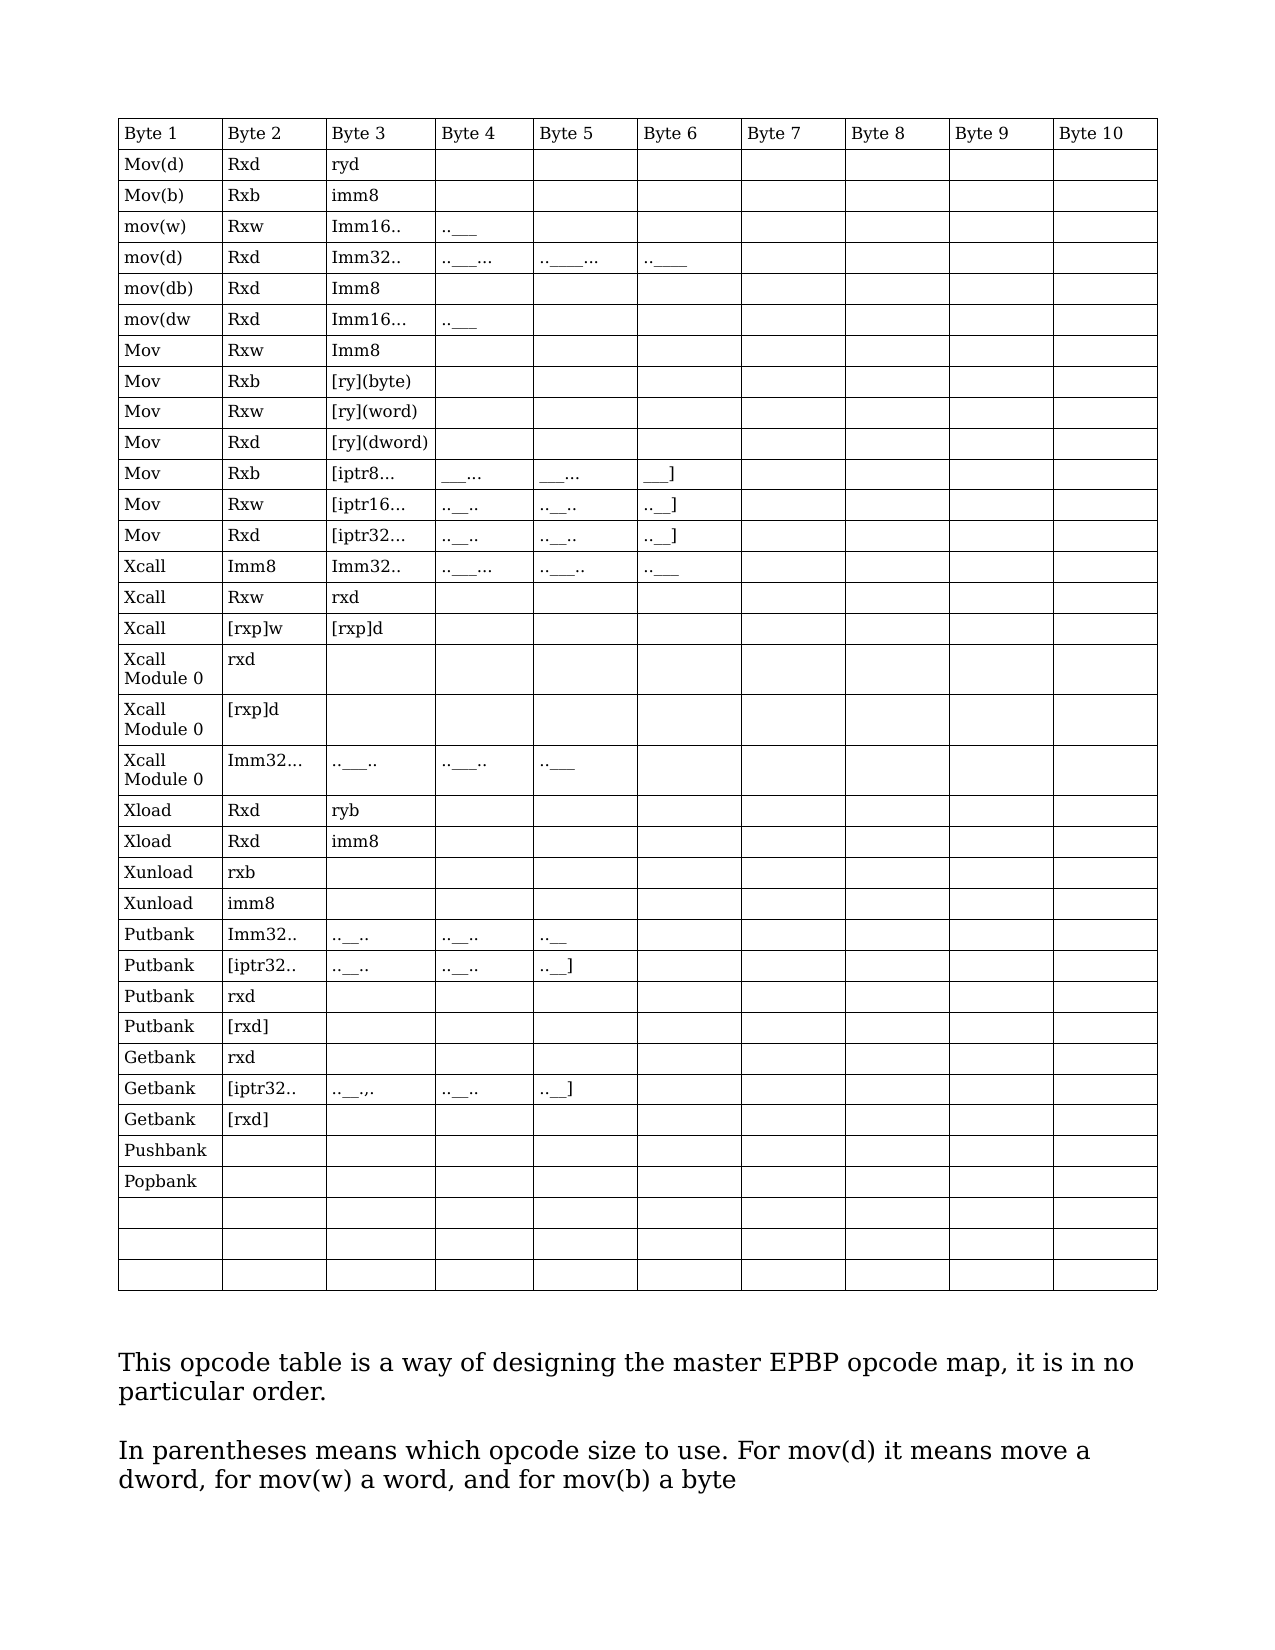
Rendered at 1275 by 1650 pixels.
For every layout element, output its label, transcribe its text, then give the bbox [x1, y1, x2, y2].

table_cell Mov [119, 336, 222, 366]
table_cell Xcall Module 0 [119, 645, 222, 694]
table_cell [534, 695, 637, 745]
table_cell [742, 695, 845, 745]
table_cell [742, 746, 845, 795]
table_cell [1054, 305, 1157, 335]
table_cell [327, 1260, 435, 1290]
table_cell [534, 1198, 637, 1228]
table_cell [534, 1044, 637, 1073]
table_cell [436, 274, 533, 304]
table_cell [iptr32... [327, 521, 435, 551]
table_cell [742, 796, 845, 826]
table_cell [1054, 398, 1157, 427]
table_cell Rxd [223, 827, 326, 857]
table_cell [1054, 583, 1157, 613]
table_cell [846, 305, 949, 335]
table_cell imm8 [327, 181, 435, 211]
table_cell [638, 1136, 741, 1166]
table_cell [950, 429, 1053, 458]
table_cell Mov [119, 429, 222, 458]
table_header Byte 1 [119, 119, 222, 149]
table_cell ..___ [436, 305, 533, 335]
table_cell [436, 1198, 533, 1228]
table_cell Putbank [119, 982, 222, 1012]
table_cell Mov [119, 398, 222, 427]
table_cell Rxd [223, 521, 326, 551]
table_cell Mov [119, 521, 222, 551]
table_cell ..___ [436, 212, 533, 242]
table_cell [950, 645, 1053, 694]
table_cell [846, 1136, 949, 1166]
table_cell ..___ [638, 552, 741, 582]
table_cell [534, 429, 637, 458]
table_cell [950, 181, 1053, 211]
table_cell [742, 889, 845, 919]
table_cell Imm8 [223, 552, 326, 582]
table_cell [1054, 982, 1157, 1012]
table_cell [1054, 1013, 1157, 1042]
table_cell [950, 243, 1053, 273]
table_cell [638, 429, 741, 458]
table_cell [950, 614, 1053, 644]
table_cell [846, 858, 949, 888]
table_cell Putbank [119, 951, 222, 981]
table_cell [950, 982, 1053, 1012]
table_cell [534, 398, 637, 427]
table_cell [846, 521, 949, 551]
table_cell ..__.. [436, 1075, 533, 1104]
table_cell mov(w) [119, 212, 222, 242]
table_cell [846, 920, 949, 950]
table_cell [1054, 951, 1157, 981]
table_cell [1054, 150, 1157, 180]
table_cell [950, 695, 1053, 745]
table_cell [846, 746, 949, 795]
table_cell [119, 1229, 222, 1259]
table_cell Popbank [119, 1167, 222, 1197]
table_cell [638, 1229, 741, 1259]
table_cell [846, 796, 949, 826]
table_cell Rxw [223, 583, 326, 613]
table_cell [638, 212, 741, 242]
table_cell [950, 1260, 1053, 1290]
table_cell [950, 951, 1053, 981]
table_cell [1054, 796, 1157, 826]
table_cell [327, 1044, 435, 1073]
table_cell [846, 889, 949, 919]
table_cell [iptr16... [327, 490, 435, 520]
table_cell [638, 1198, 741, 1228]
table_cell [436, 858, 533, 888]
table_cell [1054, 614, 1157, 644]
table_cell [327, 695, 435, 745]
table_cell ..__] [534, 1075, 637, 1104]
table_cell [742, 552, 845, 582]
table_cell Putbank [119, 920, 222, 950]
table_cell ..__.. [436, 920, 533, 950]
table_cell [436, 398, 533, 427]
table_cell [534, 827, 637, 857]
table_cell [327, 1229, 435, 1259]
table_cell [742, 243, 845, 273]
table_cell [1054, 336, 1157, 366]
table_cell [436, 645, 533, 694]
table_cell [846, 398, 949, 427]
table_cell [638, 695, 741, 745]
table_cell [436, 367, 533, 397]
table_cell ..__.. [534, 490, 637, 520]
table_cell [436, 982, 533, 1012]
table_cell [534, 150, 637, 180]
table_cell [638, 796, 741, 826]
table_cell ..____ [638, 243, 741, 273]
table_cell [iptr32.. [223, 1075, 326, 1104]
table_cell [436, 583, 533, 613]
table_cell [1054, 243, 1157, 273]
table_cell [950, 858, 1053, 888]
table_cell [638, 181, 741, 211]
table_cell ..__.. [327, 951, 435, 981]
table_cell [1054, 746, 1157, 795]
table_cell [742, 1013, 845, 1042]
table_cell ryb [327, 796, 435, 826]
table_cell [742, 920, 845, 950]
table_cell [742, 490, 845, 520]
table_cell [436, 1260, 533, 1290]
table_header Byte 5 [534, 119, 637, 149]
table_cell [742, 1167, 845, 1197]
table_cell [436, 1167, 533, 1197]
table_cell Xcall Module 0 [119, 746, 222, 795]
table_cell Rxb [223, 367, 326, 397]
table_cell [950, 212, 1053, 242]
table_cell [950, 490, 1053, 520]
table_cell [742, 398, 845, 427]
table_cell [534, 305, 637, 335]
table_cell [436, 150, 533, 180]
table_cell [638, 1260, 741, 1290]
table_cell [846, 1198, 949, 1228]
table_cell Rxw [223, 398, 326, 427]
table_cell [638, 1105, 741, 1135]
table_cell Imm32.. [327, 552, 435, 582]
table_cell [1054, 645, 1157, 694]
table_cell [846, 150, 949, 180]
table_cell [638, 889, 741, 919]
table_cell [638, 1013, 741, 1042]
table_cell [638, 336, 741, 366]
table_cell rxd [223, 1044, 326, 1073]
table_cell [638, 150, 741, 180]
table_cell Imm16.. [327, 212, 435, 242]
table_cell [638, 982, 741, 1012]
table_cell [950, 521, 1053, 551]
table_cell Imm32.. [223, 920, 326, 950]
table_cell Rxw [223, 336, 326, 366]
table_cell rxd [223, 645, 326, 694]
table_cell [950, 583, 1053, 613]
table_cell Rxd [223, 796, 326, 826]
table_cell [638, 920, 741, 950]
table_cell [534, 1167, 637, 1197]
table_cell [638, 1075, 741, 1104]
table_cell [534, 274, 637, 304]
table_cell Mov [119, 367, 222, 397]
table_cell [742, 858, 845, 888]
table_cell [742, 982, 845, 1012]
table_cell [950, 796, 1053, 826]
table_cell [534, 796, 637, 826]
table_cell rxd [223, 982, 326, 1012]
table_cell [638, 398, 741, 427]
table_cell [1054, 1044, 1157, 1073]
table_cell [638, 367, 741, 397]
table_cell [327, 1136, 435, 1166]
table_cell [436, 827, 533, 857]
table_cell Xcall [119, 583, 222, 613]
table_cell [534, 1013, 637, 1042]
table_cell ..__] [638, 490, 741, 520]
table_cell ..__] [638, 521, 741, 551]
table_cell [119, 1198, 222, 1228]
table_cell [1054, 490, 1157, 520]
table_cell [1054, 521, 1157, 551]
table_cell [534, 367, 637, 397]
table_cell [1054, 695, 1157, 745]
table_cell [rxd] [223, 1105, 326, 1135]
table_cell ..___.. [436, 746, 533, 795]
table_cell [1054, 1229, 1157, 1259]
table_cell Xload [119, 827, 222, 857]
table_cell [1054, 1105, 1157, 1135]
table_cell [436, 695, 533, 745]
table_cell [742, 1105, 845, 1135]
table_cell [950, 150, 1053, 180]
table_cell Mov [119, 490, 222, 520]
table_cell ___... [534, 460, 637, 489]
table_header Byte 4 [436, 119, 533, 149]
table_cell Rxw [223, 490, 326, 520]
table_cell [327, 858, 435, 888]
table_cell [327, 1167, 435, 1197]
table_cell Rxd [223, 243, 326, 273]
table_cell Imm16... [327, 305, 435, 335]
table_cell [rxd] [223, 1013, 326, 1042]
table_cell mov(dw [119, 305, 222, 335]
table_cell mov(d) [119, 243, 222, 273]
table_cell Pushbank [119, 1136, 222, 1166]
table_cell [638, 1044, 741, 1073]
table_cell Rxd [223, 274, 326, 304]
table_cell Xcall Module 0 [119, 695, 222, 745]
table_cell Mov(b) [119, 181, 222, 211]
table_cell [742, 521, 845, 551]
table_cell [742, 150, 845, 180]
table_cell [742, 367, 845, 397]
table_cell [534, 1260, 637, 1290]
table_cell [950, 1075, 1053, 1104]
table_cell imm8 [327, 827, 435, 857]
table_cell [327, 645, 435, 694]
table_cell [1054, 367, 1157, 397]
table_cell [950, 1136, 1053, 1166]
table_cell [534, 614, 637, 644]
table_cell [iptr32.. [223, 951, 326, 981]
table_cell ..___... [436, 552, 533, 582]
table_cell [rxp]w [223, 614, 326, 644]
table_cell [223, 1260, 326, 1290]
table_cell Putbank [119, 1013, 222, 1042]
table_cell Xload [119, 796, 222, 826]
table_cell [950, 1013, 1053, 1042]
table_cell [1054, 274, 1157, 304]
table_cell rxd [327, 583, 435, 613]
table_cell [534, 858, 637, 888]
table_cell [950, 336, 1053, 366]
table_cell [436, 889, 533, 919]
text This opcode table is a way of designing the master EPBP opcode map, it is in no particular order. [118, 1348, 1157, 1407]
table_cell ..___ [534, 746, 637, 795]
table_cell [846, 1044, 949, 1073]
table_cell [846, 1105, 949, 1135]
table_cell ..__.. [534, 521, 637, 551]
table_cell Getbank [119, 1075, 222, 1104]
table_cell [rxp]d [223, 695, 326, 745]
table_cell ..__] [534, 951, 637, 981]
table_cell [436, 181, 533, 211]
table_cell [1054, 920, 1157, 950]
table_cell [638, 858, 741, 888]
table_cell [846, 695, 949, 745]
table_header Byte 7 [742, 119, 845, 149]
table_header Byte 6 [638, 119, 741, 149]
table_cell ..__.,. [327, 1075, 435, 1104]
table_cell ___... [436, 460, 533, 489]
table_cell [638, 645, 741, 694]
table_header Byte 3 [327, 119, 435, 149]
table_cell [1054, 212, 1157, 242]
table_cell [534, 181, 637, 211]
table_cell [742, 305, 845, 335]
table_cell [846, 212, 949, 242]
table_cell [327, 889, 435, 919]
table_cell [327, 1198, 435, 1228]
table_header Byte 8 [846, 119, 949, 149]
table_cell [846, 583, 949, 613]
table_cell ..___... [436, 243, 533, 273]
table_cell [rxp]d [327, 614, 435, 644]
table_cell [846, 429, 949, 458]
table_cell [327, 1105, 435, 1135]
table_cell [223, 1136, 326, 1166]
table_cell [846, 827, 949, 857]
table_cell [1054, 1198, 1157, 1228]
table_cell ..___.. [534, 552, 637, 582]
table_cell [846, 181, 949, 211]
table_cell [iptr8... [327, 460, 435, 489]
table_cell [436, 1105, 533, 1135]
table_cell [950, 1167, 1053, 1197]
table_cell [1054, 181, 1157, 211]
table_cell Getbank [119, 1044, 222, 1073]
table_cell Rxd [223, 150, 326, 180]
table_cell Mov(d) [119, 150, 222, 180]
table_cell [742, 336, 845, 366]
table_cell [742, 1260, 845, 1290]
table_cell [846, 982, 949, 1012]
table_cell Mov [119, 460, 222, 489]
table_cell ..__ [534, 920, 637, 950]
table_cell [846, 243, 949, 273]
table_cell [846, 1013, 949, 1042]
table_cell [950, 1198, 1053, 1228]
table_cell ___] [638, 460, 741, 489]
table_cell [950, 367, 1053, 397]
table_header Byte 2 [223, 119, 326, 149]
table_cell [742, 614, 845, 644]
table_cell [950, 920, 1053, 950]
table_cell [742, 1198, 845, 1228]
table_cell Rxd [223, 305, 326, 335]
table_cell [950, 889, 1053, 919]
table_cell [327, 1013, 435, 1042]
table_cell [950, 1105, 1053, 1135]
table_cell [1054, 429, 1157, 458]
table_cell [534, 982, 637, 1012]
table_cell [846, 367, 949, 397]
table_cell Rxd [223, 429, 326, 458]
table_cell ryd [327, 150, 435, 180]
table_cell Imm8 [327, 336, 435, 366]
table_cell [742, 274, 845, 304]
table_cell [436, 336, 533, 366]
table_cell [742, 1136, 845, 1166]
table_cell [1054, 460, 1157, 489]
table_cell [223, 1198, 326, 1228]
table_cell [1054, 1136, 1157, 1166]
table_cell [742, 1044, 845, 1073]
text In parentheses means which opcode size to use. For mov(d) it means move a dword, for mov(w) a word, and for mov(b) a byte [118, 1436, 1157, 1494]
table_cell [846, 336, 949, 366]
table_cell [742, 645, 845, 694]
table_cell [638, 1167, 741, 1197]
table_cell [534, 645, 637, 694]
table_cell [327, 982, 435, 1012]
table_cell [846, 951, 949, 981]
table_cell [436, 1229, 533, 1259]
table_cell [742, 951, 845, 981]
table_cell Xunload [119, 858, 222, 888]
table_cell [846, 490, 949, 520]
table_cell Rxb [223, 181, 326, 211]
table_cell [436, 796, 533, 826]
table_cell Xcall [119, 614, 222, 644]
table_cell [638, 827, 741, 857]
table_cell [638, 746, 741, 795]
table_cell [846, 552, 949, 582]
table_cell [846, 1229, 949, 1259]
table_cell [534, 1229, 637, 1259]
table_cell [638, 951, 741, 981]
table_cell imm8 [223, 889, 326, 919]
table_cell Imm32... [223, 746, 326, 795]
table_cell [742, 460, 845, 489]
table_cell [742, 181, 845, 211]
table_cell [950, 1044, 1053, 1073]
table_cell [742, 429, 845, 458]
table_cell [950, 827, 1053, 857]
table_cell [742, 583, 845, 613]
table_cell [534, 1136, 637, 1166]
table_cell [950, 305, 1053, 335]
table_cell [534, 336, 637, 366]
table_header Byte 10 [1054, 119, 1157, 149]
table_cell [638, 583, 741, 613]
table_cell [1054, 1260, 1157, 1290]
table_cell [534, 1105, 637, 1135]
table_cell [638, 305, 741, 335]
table_cell [846, 614, 949, 644]
table_cell [534, 889, 637, 919]
table_cell [ry](dword) [327, 429, 435, 458]
table_cell Xunload [119, 889, 222, 919]
table_cell [1054, 827, 1157, 857]
table_cell [1054, 1075, 1157, 1104]
table_cell Imm32.. [327, 243, 435, 273]
table_cell [119, 1260, 222, 1290]
table_cell Imm8 [327, 274, 435, 304]
table_cell [742, 1229, 845, 1259]
table_cell [950, 274, 1053, 304]
table_cell [742, 827, 845, 857]
table_cell Getbank [119, 1105, 222, 1135]
table_cell [638, 274, 741, 304]
table_cell [846, 274, 949, 304]
table_cell mov(db) [119, 274, 222, 304]
table_cell [638, 614, 741, 644]
table_cell ..__.. [436, 521, 533, 551]
table_cell ..__.. [327, 920, 435, 950]
table_cell [1054, 889, 1157, 919]
table_cell Xcall [119, 552, 222, 582]
table_cell [742, 212, 845, 242]
table_cell [846, 645, 949, 694]
table_cell ..___.. [327, 746, 435, 795]
table_cell [846, 1167, 949, 1197]
table_cell [436, 1136, 533, 1166]
table_cell [950, 552, 1053, 582]
table_cell rxb [223, 858, 326, 888]
table_cell [950, 398, 1053, 427]
table_cell [534, 583, 637, 613]
table_cell [1054, 552, 1157, 582]
table_cell ..__.. [436, 951, 533, 981]
table_cell ..____... [534, 243, 637, 273]
table_cell [436, 1044, 533, 1073]
table_cell Rxw [223, 212, 326, 242]
table_cell [1054, 1167, 1157, 1197]
table_cell [742, 1075, 845, 1104]
table_cell [846, 1075, 949, 1104]
table_cell [ry](word) [327, 398, 435, 427]
table_cell [846, 1260, 949, 1290]
table_cell [436, 429, 533, 458]
table_cell [436, 1013, 533, 1042]
table_cell ..__.. [436, 490, 533, 520]
table_cell [223, 1167, 326, 1197]
table_cell [950, 460, 1053, 489]
table_cell [534, 212, 637, 242]
table_cell [950, 746, 1053, 795]
table_cell [1054, 858, 1157, 888]
table_cell [436, 614, 533, 644]
table_cell [ry](byte) [327, 367, 435, 397]
table_cell [223, 1229, 326, 1259]
table_cell [950, 1229, 1053, 1259]
table_cell Rxb [223, 460, 326, 489]
table_header Byte 9 [950, 119, 1053, 149]
table_cell [846, 460, 949, 489]
